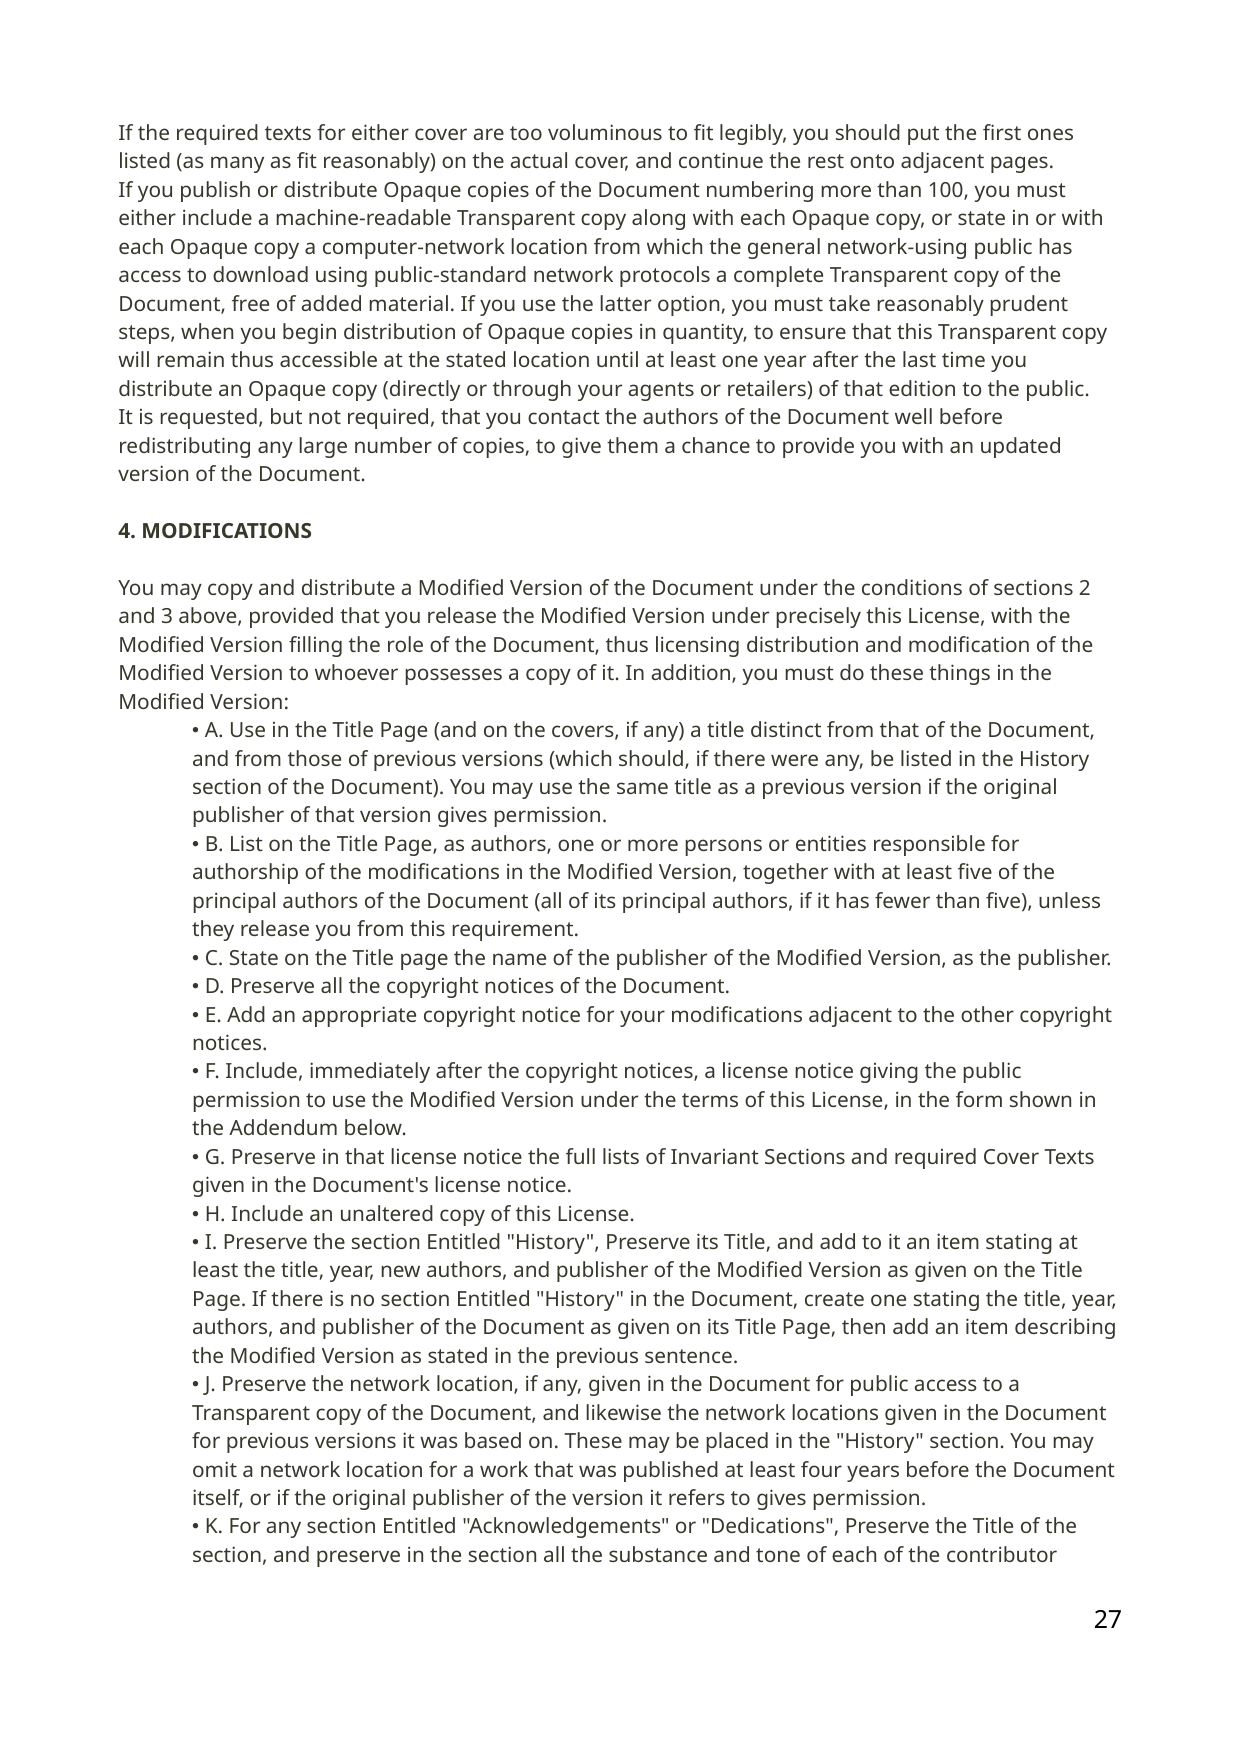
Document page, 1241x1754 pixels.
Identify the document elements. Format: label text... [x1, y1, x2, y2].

list G. Preserve in that license notice the full lists of Invariant Sections and required Cover Texts given in the Document's license notice. [118, 1142, 1122, 1199]
list A. Use in the Title Page (and on the covers, if any) a title distinct from that of the Document, and from those of previous versions (which should, if there were any, be listed in the History section of the Document). You may use the same title as a previous version if the original publisher of that version gives permission. [118, 715, 1122, 829]
text If the required texts for either cover are too voluminous to fit legibly, you should put the first ones listed (as many as fit reasonably) on the actual cover, and continue the rest onto adjacent pages. [118, 118, 1122, 175]
list E. Add an appropriate copyright notice for your modifications adjacent to the other copyright notices. [118, 1000, 1122, 1057]
subtitle 4. MODIFICATIONS [118, 516, 1122, 545]
list K. For any section Entitled "Acknowledgements" or "Dedications", Preserve the Title of the section, and preserve in the section all the substance and tone of each of the contributor [118, 1512, 1122, 1568]
list B. List on the Title Page, as authors, one or more persons or entities responsible for authorship of the modifications in the Modified Version, together with at least five of the principal authors of the Document (all of its principal authors, if it has fewer than five), unless they release you from this requirement. [118, 829, 1122, 943]
list H. Include an unaltered copy of this License. [118, 1199, 1122, 1227]
list J. Preserve the network location, if any, given in the Document for public access to a Transparent copy of the Document, and likewise the network locations given in the Document for previous versions it was based on. These may be placed in the "History" section. You may omit a network location for a work that was published at least four years before the Document itself, or if the original publisher of the version it refers to gives permission. [118, 1369, 1122, 1512]
text If you publish or distribute Opaque copies of the Document numbering more than 100, you must either include a machine-readable Transparent copy along with each Opaque copy, or state in or with each Opaque copy a computer-network location from which the general network-using public has access to download using public-standard network protocols a complete Transparent copy of the Document, free of added material. If you use the latter option, you must take reasonably prudent steps, when you begin distribution of Opaque copies in quantity, to ensure that this Transparent copy will remain thus accessible at the stated location until at least one year after the last time you distribute an Opaque copy (directly or through your agents or retailers) of that edition to the public. [118, 175, 1122, 402]
list I. Preserve the section Entitled "History", Preserve its Title, and add to it an item stating at least the title, year, new authors, and publisher of the Modified Version as given on the Title Page. If there is no section Entitled "History" in the Document, create one stating the title, year, authors, and publisher of the Document as given on its Title Page, then add an item describing the Modified Version as stated in the previous sentence. [118, 1227, 1122, 1369]
list C. State on the Title page the name of the publisher of the Modified Version, as the publisher. [118, 943, 1122, 971]
text It is requested, but not required, that you contact the authors of the Document well before redistributing any large number of copies, to give them a chance to provide you with an updated version of the Document. [118, 402, 1122, 488]
list D. Preserve all the copyright notices of the Document. [118, 971, 1122, 1000]
text You may copy and distribute a Modified Version of the Document under the conditions of sections 2 and 3 above, provided that you release the Modified Version under precisely this License, with the Modified Version filling the role of the Document, thus licensing distribution and modification of the Modified Version to whoever possesses a copy of it. In addition, you must do these things in the Modified Version: [118, 573, 1122, 715]
list F. Include, immediately after the copyright notices, a license notice giving the public permission to use the Modified Version under the terms of this License, in the form shown in the Addendum below. [118, 1057, 1122, 1142]
